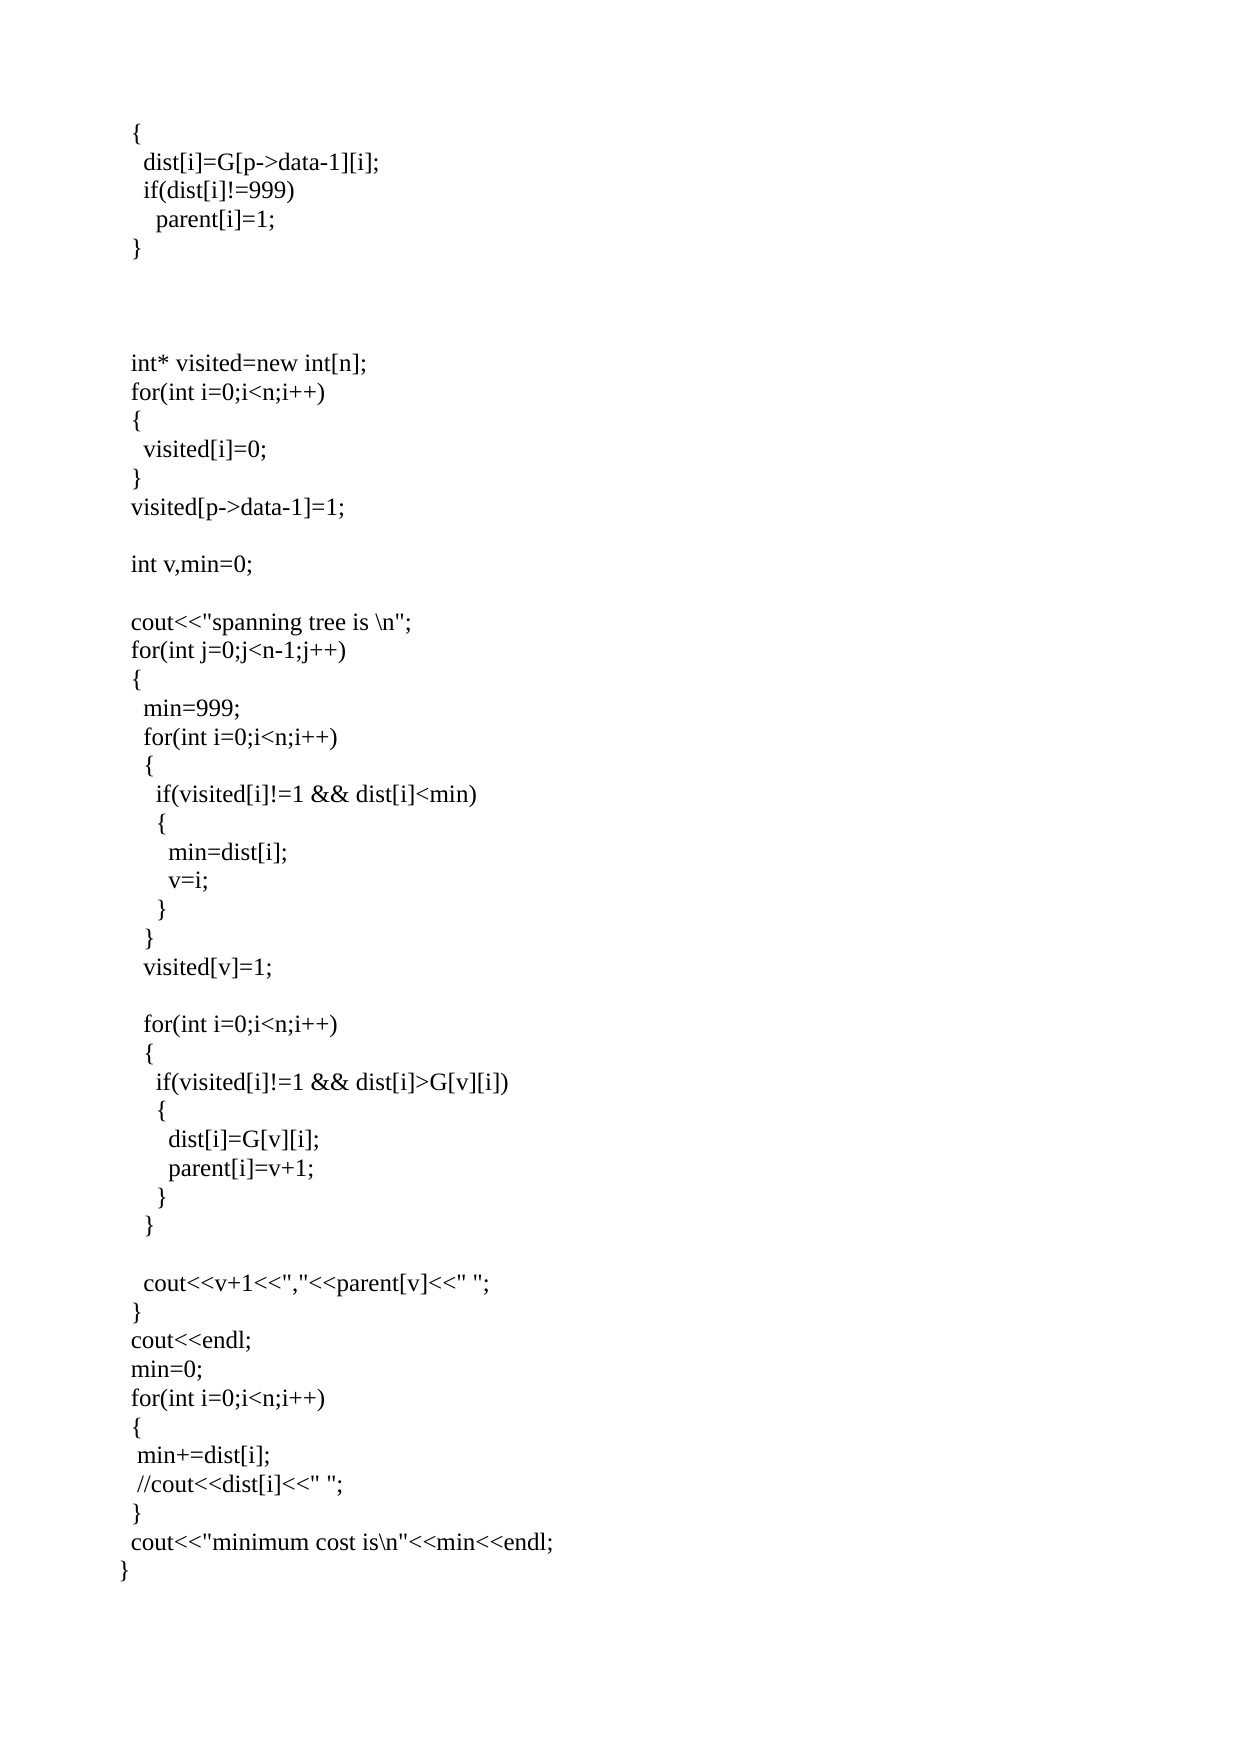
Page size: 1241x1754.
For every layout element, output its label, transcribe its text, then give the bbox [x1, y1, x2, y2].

text { [118, 664, 1122, 693]
text parent[i]=1; [118, 204, 1122, 233]
text for(int i=0;i<n;i++) [118, 377, 1122, 406]
text visited[v]=1; [118, 952, 1122, 981]
text dist[i]=G[v][i]; [118, 1124, 1122, 1153]
text } [118, 894, 1122, 923]
text cout<<endl; [118, 1326, 1122, 1354]
text int* visited=new int[n]; [118, 348, 1122, 377]
text min+=dist[i]; [118, 1441, 1122, 1469]
text min=0; [118, 1354, 1122, 1383]
text for(int i=0;i<n;i++) [118, 1009, 1122, 1038]
text { [118, 808, 1122, 837]
text parent[i]=v+1; [118, 1153, 1122, 1182]
text min=999; [118, 693, 1122, 722]
text { [118, 1096, 1122, 1124]
text if(dist[i]!=999) [118, 176, 1122, 204]
text } [118, 463, 1122, 492]
text cout<<v+1<<","<<parent[v]<<" "; [118, 1268, 1122, 1297]
text } [118, 1211, 1122, 1239]
text //cout<<dist[i]<<" "; [118, 1469, 1122, 1498]
text { [118, 406, 1122, 434]
text v=i; [118, 866, 1122, 894]
text } [118, 1297, 1122, 1326]
text if(visited[i]!=1 && dist[i]<min) [118, 779, 1122, 808]
text for(int i=0;i<n;i++) [118, 722, 1122, 751]
text } [118, 923, 1122, 952]
text } [118, 1182, 1122, 1211]
text { [118, 751, 1122, 779]
text if(visited[i]!=1 && dist[i]>G[v][i]) [118, 1067, 1122, 1096]
text { [118, 1038, 1122, 1067]
text dist[i]=G[p->data-1][i]; [118, 147, 1122, 176]
text } [118, 233, 1122, 262]
text visited[p->data-1]=1; [118, 492, 1122, 521]
text for(int j=0;j<n-1;j++) [118, 636, 1122, 664]
text { [118, 1412, 1122, 1441]
text for(int i=0;i<n;i++) [118, 1383, 1122, 1412]
text } [118, 1556, 1122, 1584]
text } [118, 1498, 1122, 1527]
text cout<<"spanning tree is \n"; [118, 607, 1122, 636]
text cout<<"minimum cost is\n"<<min<<endl; [118, 1527, 1122, 1556]
text min=dist[i]; [118, 837, 1122, 866]
text { [118, 118, 1122, 147]
text int v,min=0; [118, 549, 1122, 578]
text visited[i]=0; [118, 434, 1122, 463]
